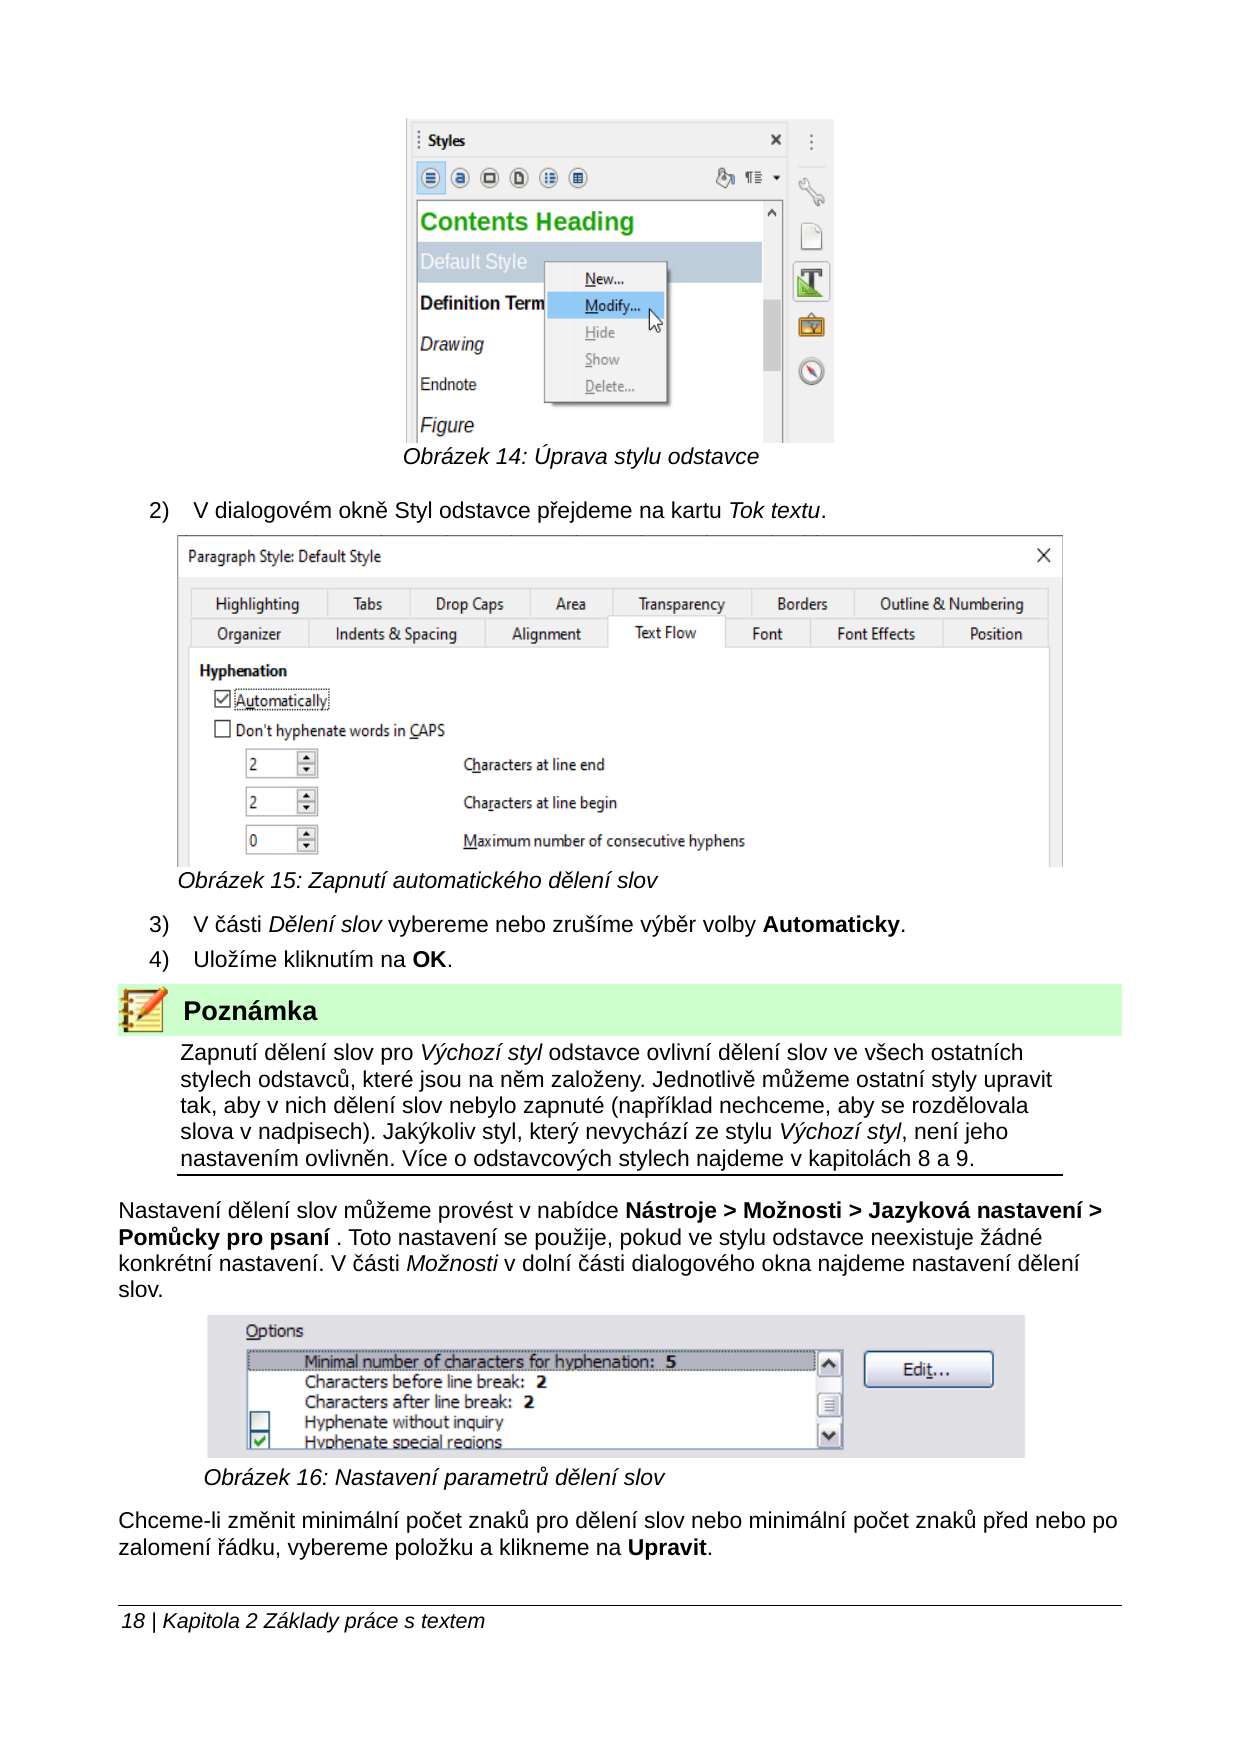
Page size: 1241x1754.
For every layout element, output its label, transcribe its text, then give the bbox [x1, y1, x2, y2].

list Uložíme kliknutím na OK. [169, 946, 1122, 972]
picture [203, 1315, 1030, 1458]
text Obrázek 14: Úprava stylu odstavce [403, 118, 838, 469]
list V části Dělení slov vybereme nebo zrušíme výběr volby Automaticky. [169, 911, 1122, 937]
text Zapnutí dělení slov pro Výchozí styl odstavce ovlivní dělení slov ve všech ostatních stylech odstavců, které jsou na něm založeny. Jednotlivě můžeme ostatní styly upravit tak, aby v nich dělení slov nebylo zapnuté (například nechceme, aby se rozdělovala slova v nadpisech). Jakýkoliv styl, který nevychází ze stylu Výchozí styl, není jeho nastavením ovlivněn. Více o odstavcových stylech najdeme v kapitolách 8 a 9. [177, 1036, 1063, 1174]
list V dialogovém okně Styl odstavce přejdeme na kartu Tok textu. [169, 497, 1122, 523]
text Obrázek 15: Zapnutí automatického dělení slov [177, 867, 1063, 893]
subtitle Poznámka [118, 984, 1122, 1036]
text Nastavení dělení slov můžeme provést v nabídce Nástroje > Možnosti > Jazyková nastavení > Pomůcky pro psaní . Toto nastavení se použije, pokud ve stylu odstavce neexistuje žádné konkrétní nastavení. V části Možnosti v dolní části dialogového okna najdeme nastavení dělení slov. [118, 1197, 1122, 1303]
text Chceme-li změnit minimální počet znaků pro dělení slov nebo minimální počet znaků před nebo po zalomení řádku, vybereme položku a klikneme na Upravit. [118, 1507, 1122, 1560]
picture [406, 118, 834, 443]
text Obrázek 16: Nastavení parametrů dělení slov [203, 1464, 1030, 1490]
picture [119, 985, 170, 1036]
picture [177, 535, 1063, 867]
